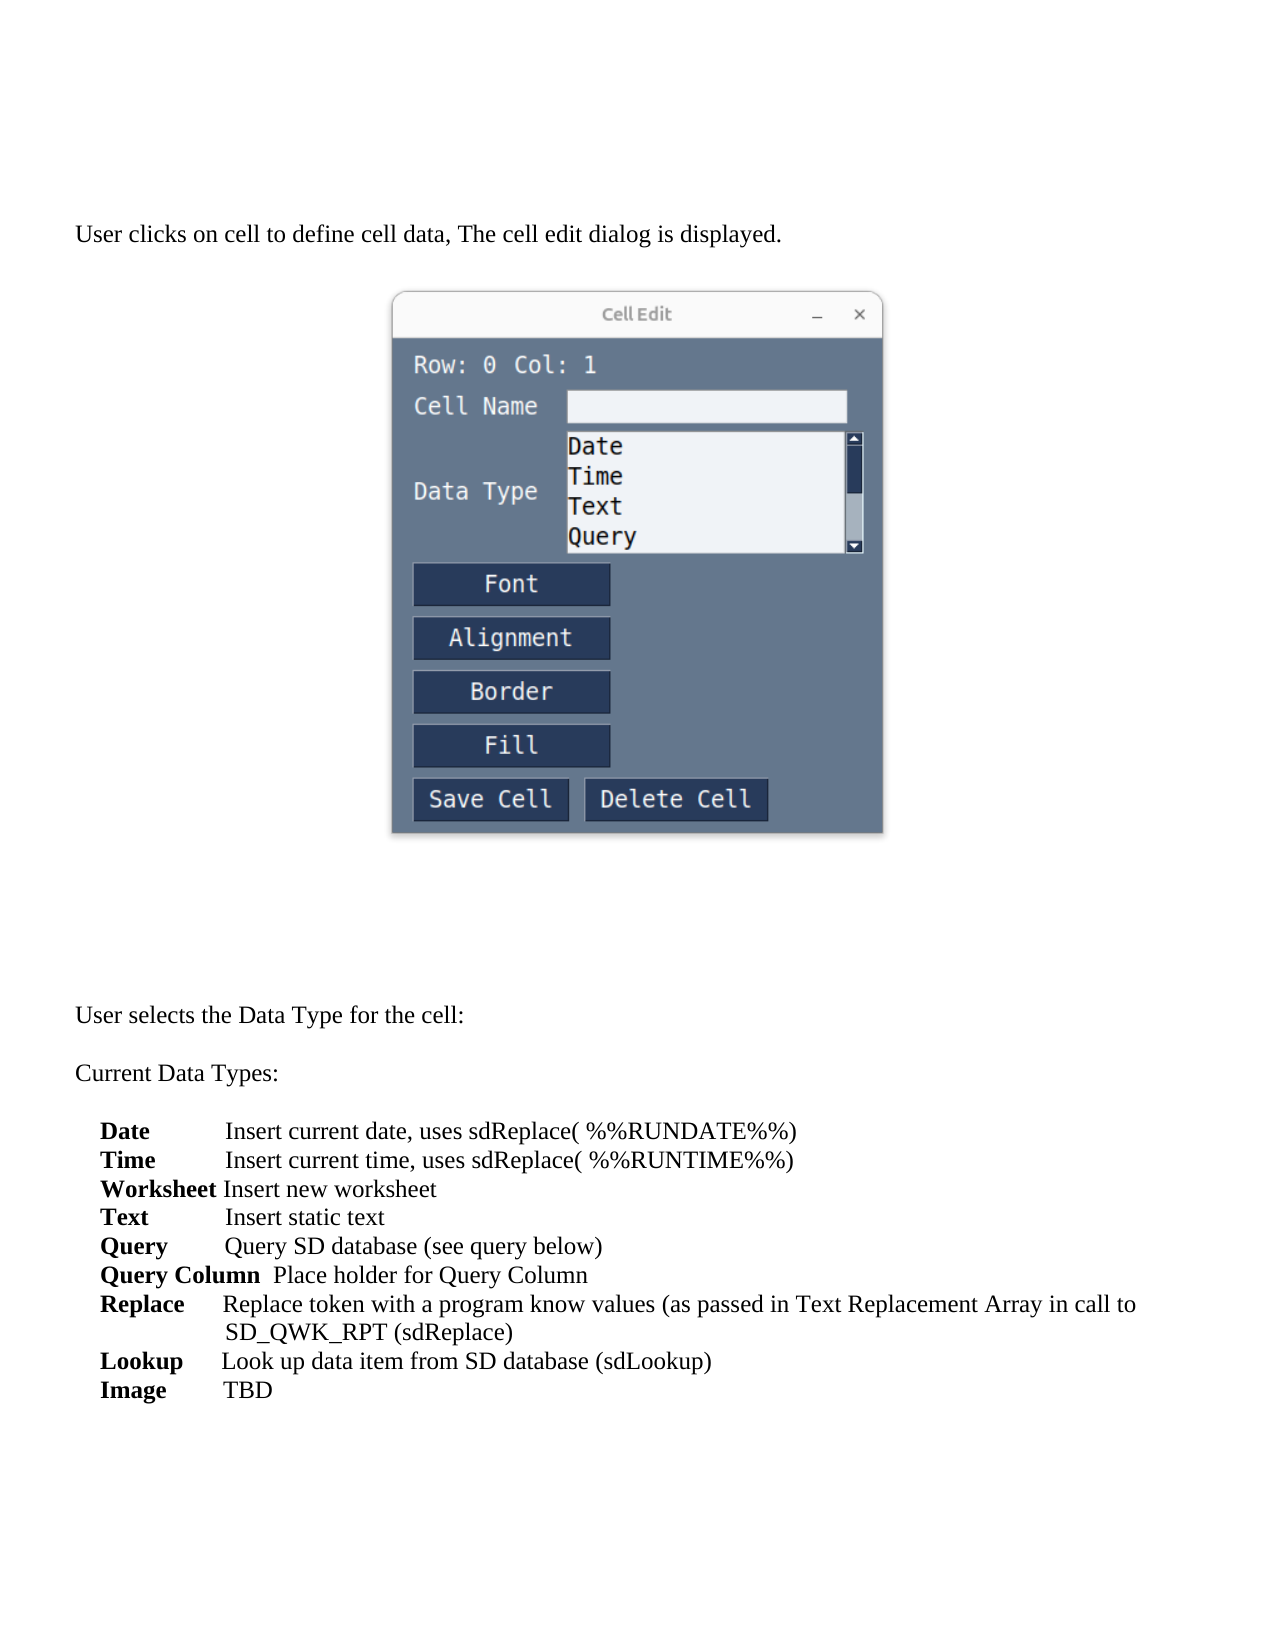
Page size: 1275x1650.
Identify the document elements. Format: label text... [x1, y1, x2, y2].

subtitle Current Data Types: [75, 1058, 1200, 1087]
subtitle Date Insert current date, uses sdReplace( %%RUNDATE%%) [75, 1116, 1200, 1145]
subtitle Query Query SD database (see query below) [75, 1231, 1200, 1260]
subtitle User selects the Data Type for the cell: [75, 1000, 1200, 1029]
subtitle Lookup Look up data item from SD database (sdLookup) [75, 1346, 1200, 1375]
subtitle Image TBD [75, 1375, 1200, 1404]
subtitle Text Insert static text [75, 1202, 1200, 1231]
picture [375, 277, 900, 854]
subtitle Replace Replace token with a program know values (as passed in Text Replacement Array in call to SD_QWK_RPT (sdReplace) [75, 1289, 1200, 1346]
subtitle Worksheet Insert new worksheet [75, 1174, 1200, 1202]
subtitle Query Column Place holder for Query Column [75, 1260, 1200, 1289]
subtitle Time Insert current time, uses sdReplace( %%RUNTIME%%) [75, 1145, 1200, 1174]
subtitle User clicks on cell to define cell data, The cell edit dialog is displayed. [75, 219, 1200, 248]
